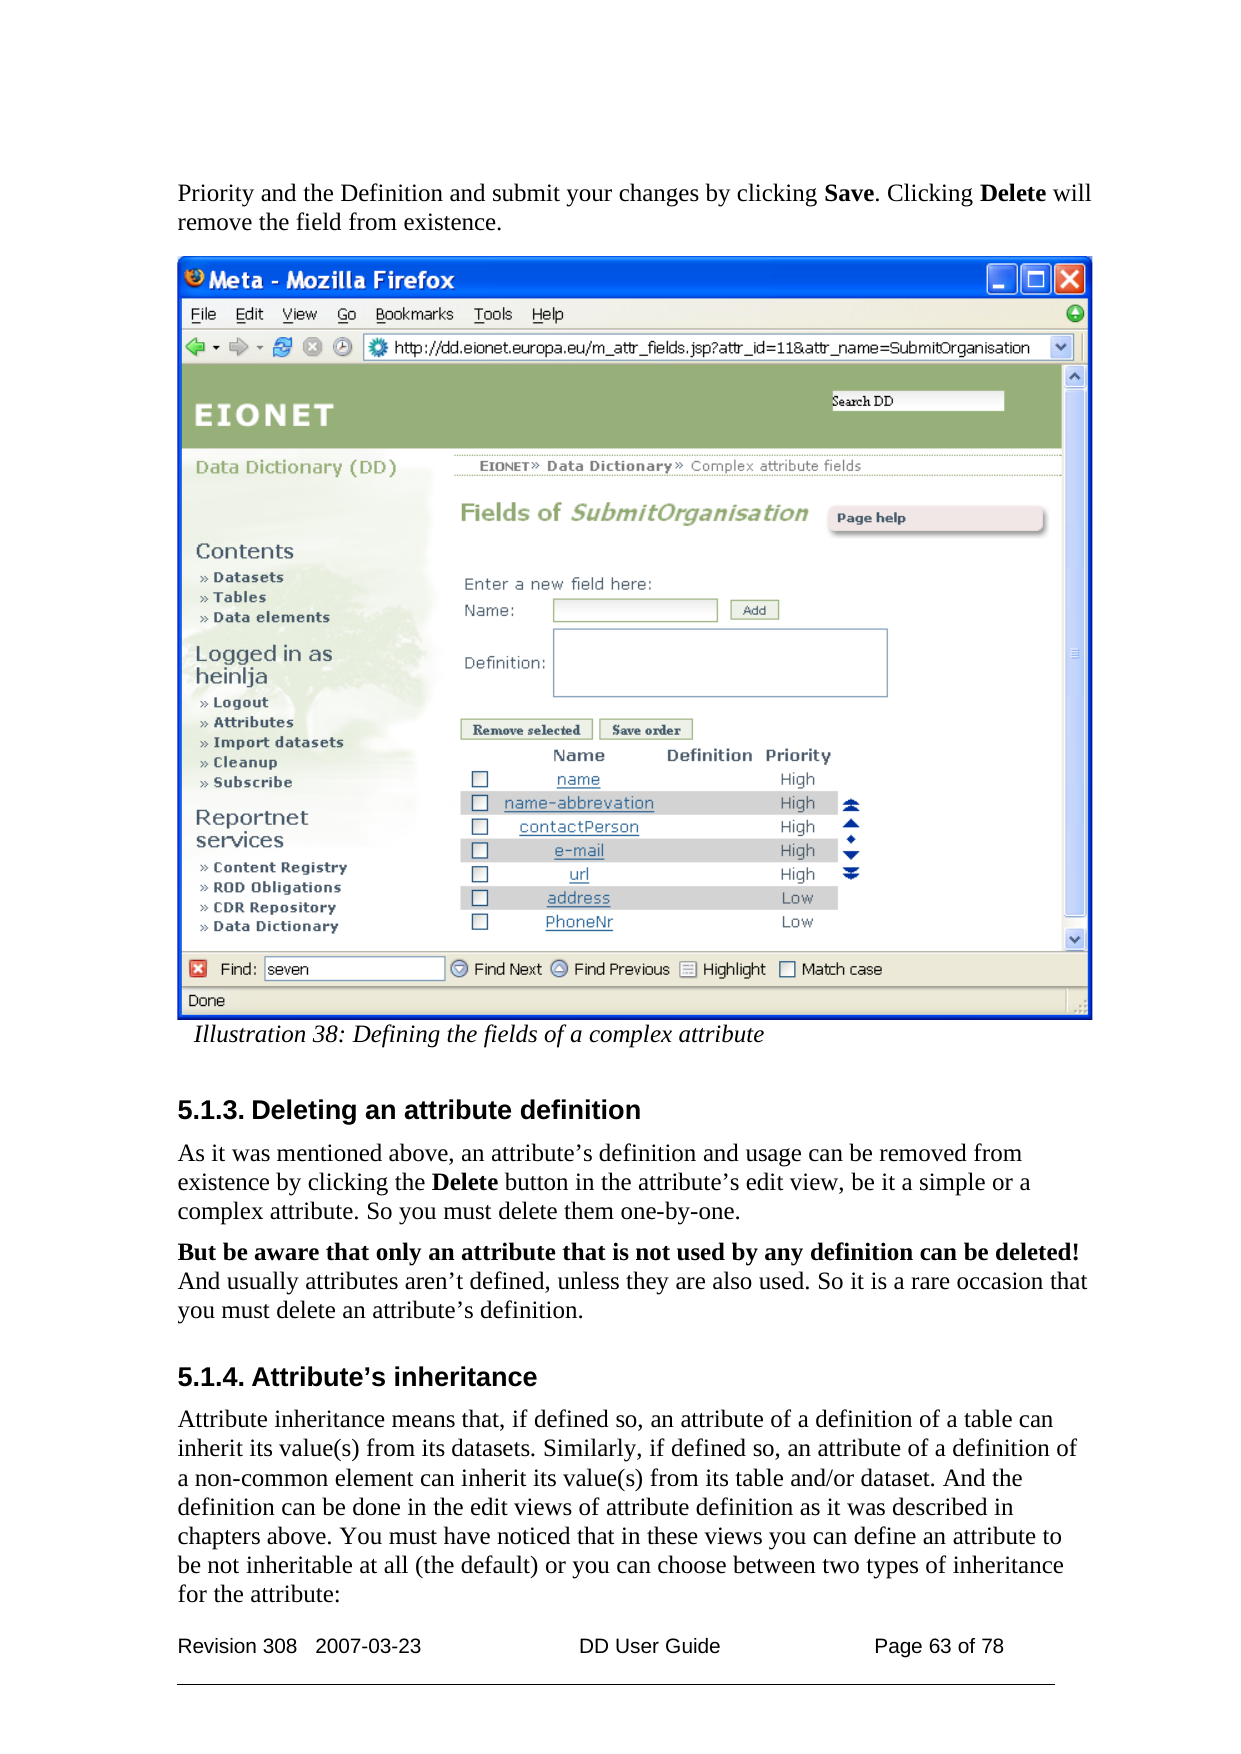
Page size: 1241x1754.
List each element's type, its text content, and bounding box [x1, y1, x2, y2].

text But be aware that only an attribute that is not used by any definition can be deleted! And usually attributes aren’t defined, unless they are also used. So it is a rare occasion that you must delete an attribute’s definition. [177, 1237, 1092, 1324]
subtitle Deleting an attribute definition [177, 1094, 1092, 1125]
text Attribute inheritance means that, if defined so, an attribute of a definition of a table can inherit its value(s) from its datasets. Similarly, if defined so, an attribute of a definition of a non-common element can inherit its value(s) from its table and/or dataset. And the definition can be done in the edit views of attribute definition as it was described in chapters above. You must have noticed that in these views you can define an attribute to be not inheritable at all (the default) or you can choose between two types of inheritance for the attribute: [177, 1404, 1092, 1608]
subtitle Attribute’s inheritance [177, 1361, 1092, 1392]
text Illustration 38: Defining the fields of a complex attribute [194, 1020, 1076, 1048]
picture [177, 256, 1093, 1020]
text Priority and the Definition and submit your changes by clicking Save. Clicking Delete will remove the field from existence. [177, 178, 1092, 236]
text As it was mentioned above, an attribute’s definition and usage can be removed from existence by clicking the Delete button in the attribute’s edit view, be it a simple or a complex attribute. So you must delete them one-by-one. [177, 1138, 1092, 1225]
